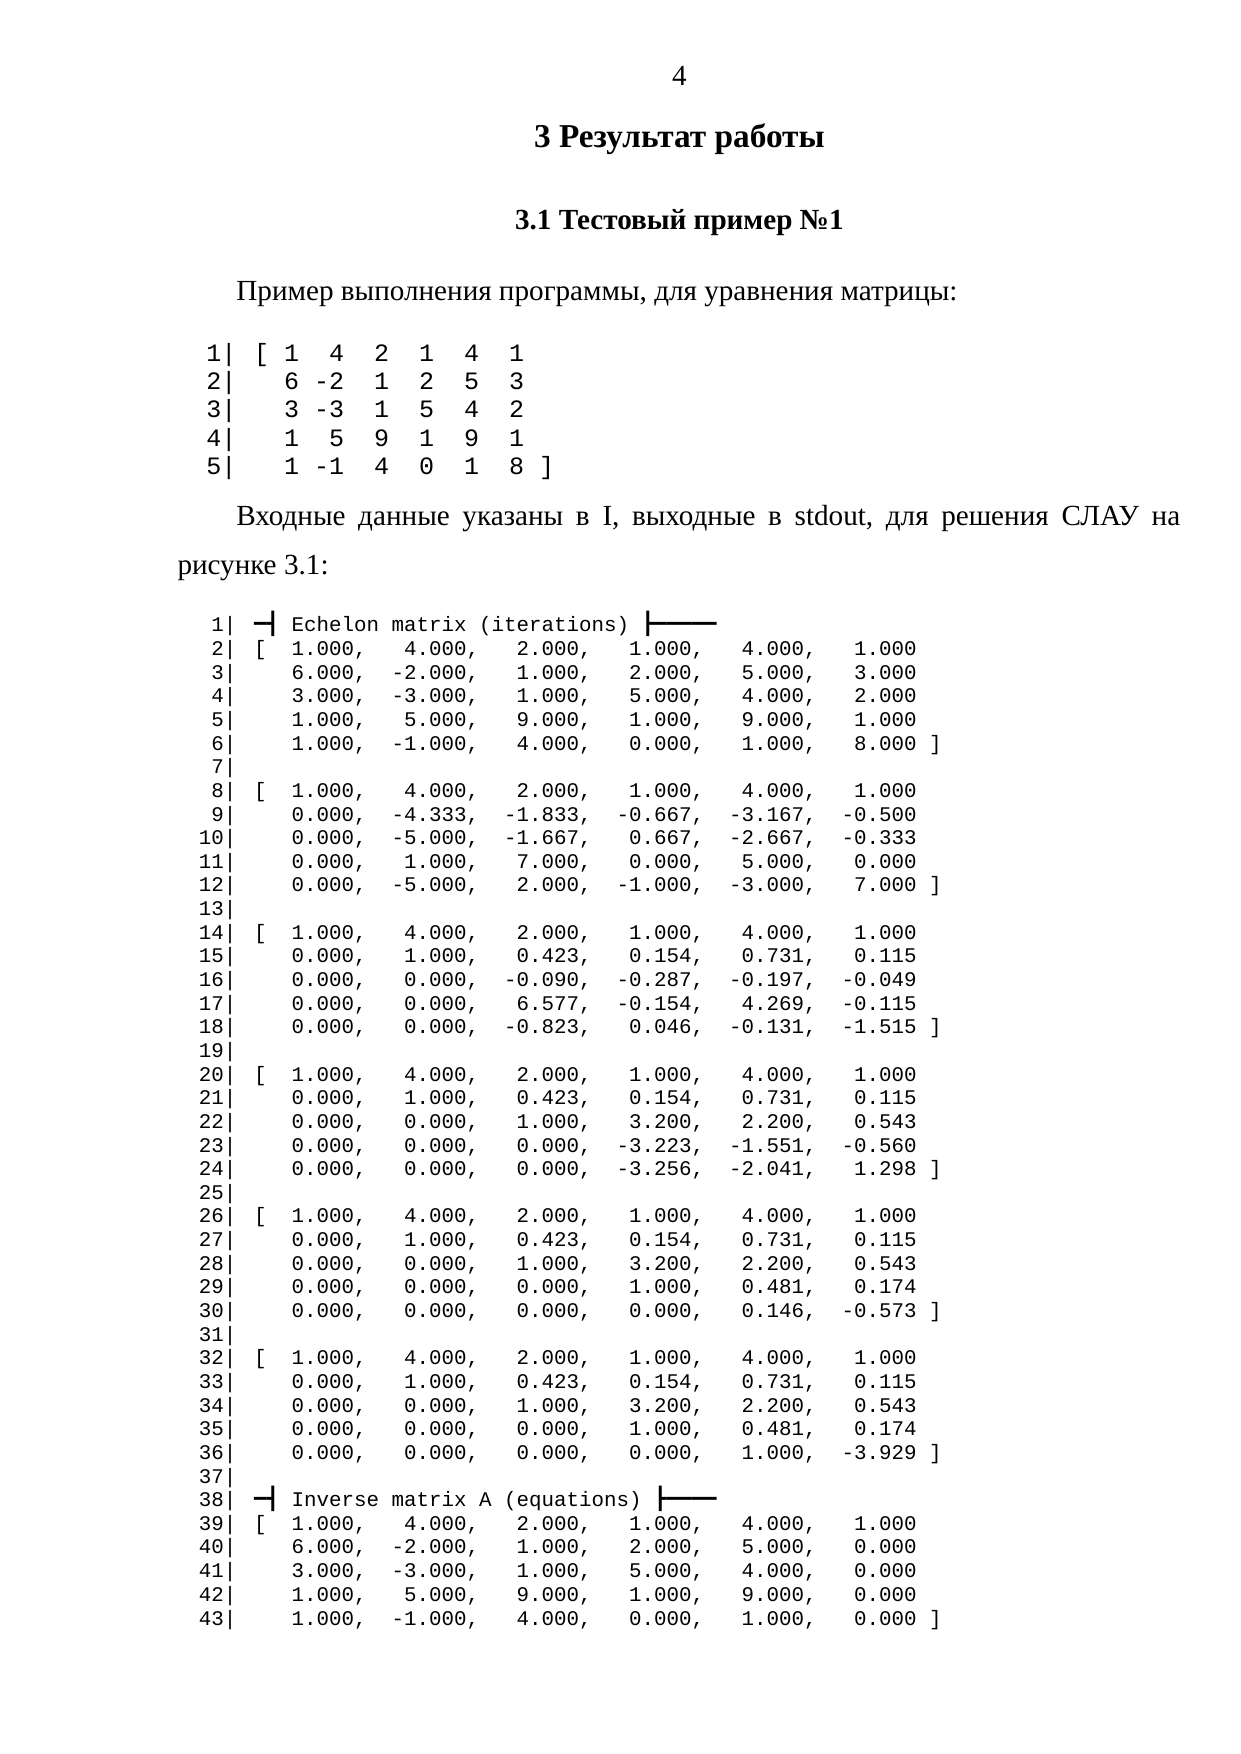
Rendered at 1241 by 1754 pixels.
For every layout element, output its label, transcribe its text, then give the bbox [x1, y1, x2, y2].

list 0.000, 0.000, -0.090, -0.287, -0.197, -0.049 [236, 969, 1181, 993]
list 6.000, -2.000, 1.000, 2.000, 5.000, 0.000 [236, 1537, 1181, 1560]
list 6.000, -2.000, 1.000, 2.000, 5.000, 3.000 [236, 662, 1181, 685]
list 0.000, 0.000, 0.000, -3.256, -2.041, 1.298 ] [236, 1158, 1181, 1182]
list 3 -3 1 5 4 2 [236, 397, 1181, 425]
list [ 1.000, 4.000, 2.000, 1.000, 4.000, 1.000 [236, 1064, 1181, 1087]
list 0.000, 1.000, 0.423, 0.154, 0.731, 0.115 [236, 1087, 1181, 1111]
list [ 1.000, 4.000, 2.000, 1.000, 4.000, 1.000 [236, 1347, 1181, 1371]
list 1 -1 4 0 1 8 ] [236, 454, 1181, 482]
list 0.000, 0.000, 1.000, 3.200, 2.200, 0.543 [236, 1111, 1181, 1134]
list 1.000, 5.000, 9.000, 1.000, 9.000, 1.000 [236, 709, 1181, 733]
list 0.000, 0.000, 1.000, 3.200, 2.200, 0.543 [236, 1253, 1181, 1276]
text Входные данные указаны в I, выходные в stdout, для решения СЛАУ на рисунке 3.1: [177, 500, 1181, 581]
list 0.000, 0.000, 0.000, 0.000, 0.146, -0.573 ] [236, 1300, 1181, 1324]
list 1.000, 5.000, 9.000, 1.000, 9.000, 0.000 [236, 1584, 1181, 1607]
list [ 1.000, 4.000, 2.000, 1.000, 4.000, 1.000 [236, 780, 1181, 803]
list ━┫ Echelon matrix (iterations) ┣━━━━━ [236, 614, 1181, 638]
list 0.000, 1.000, 0.423, 0.154, 0.731, 0.115 [236, 1229, 1181, 1253]
list 0.000, -4.333, -1.833, -0.667, -3.167, -0.500 [236, 803, 1181, 827]
list 1 5 9 1 9 1 [236, 425, 1181, 454]
list [ 1 4 2 1 4 1 [236, 340, 1181, 369]
list 0.000, 0.000, 6.577, -0.154, 4.269, -0.115 [236, 993, 1181, 1016]
subtitle Тестовый пример №1 [177, 204, 1181, 236]
list 0.000, 1.000, 0.423, 0.154, 0.731, 0.115 [236, 945, 1181, 969]
list 0.000, 0.000, 1.000, 3.200, 2.200, 0.543 [236, 1395, 1181, 1418]
list 3.000, -3.000, 1.000, 5.000, 4.000, 0.000 [236, 1560, 1181, 1584]
list 0.000, 0.000, 0.000, 1.000, 0.481, 0.174 [236, 1418, 1181, 1442]
list 0.000, 1.000, 7.000, 0.000, 5.000, 0.000 [236, 851, 1181, 874]
list [ 1.000, 4.000, 2.000, 1.000, 4.000, 1.000 [236, 1206, 1181, 1229]
list 3.000, -3.000, 1.000, 5.000, 4.000, 2.000 [236, 685, 1181, 709]
list 6 -2 1 2 5 3 [236, 369, 1181, 397]
list [ 1.000, 4.000, 2.000, 1.000, 4.000, 1.000 [236, 922, 1181, 945]
list 0.000, -5.000, 2.000, -1.000, -3.000, 7.000 ] [236, 874, 1181, 898]
list 0.000, -5.000, -1.667, 0.667, -2.667, -0.333 [236, 827, 1181, 851]
list [ 1.000, 4.000, 2.000, 1.000, 4.000, 1.000 [236, 1513, 1181, 1537]
list 1.000, -1.000, 4.000, 0.000, 1.000, 0.000 ] [236, 1607, 1181, 1631]
list 0.000, 0.000, 0.000, 1.000, 0.481, 0.174 [236, 1276, 1181, 1300]
list ━┫ Inverse matrix A (equations) ┣━━━━ [236, 1489, 1181, 1513]
subtitle Результат работы [177, 118, 1181, 155]
list 1.000, -1.000, 4.000, 0.000, 1.000, 8.000 ] [236, 733, 1181, 756]
list 0.000, 0.000, 0.000, -3.223, -1.551, -0.560 [236, 1134, 1181, 1158]
list [ 1.000, 4.000, 2.000, 1.000, 4.000, 1.000 [236, 638, 1181, 662]
list 0.000, 1.000, 0.423, 0.154, 0.731, 0.115 [236, 1371, 1181, 1395]
list 0.000, 0.000, -0.823, 0.046, -0.131, -1.515 ] [236, 1016, 1181, 1040]
text Пример выполнения программы, для уравнения матрицы: [177, 274, 1181, 307]
list 0.000, 0.000, 0.000, 0.000, 1.000, -3.929 ] [236, 1442, 1181, 1466]
